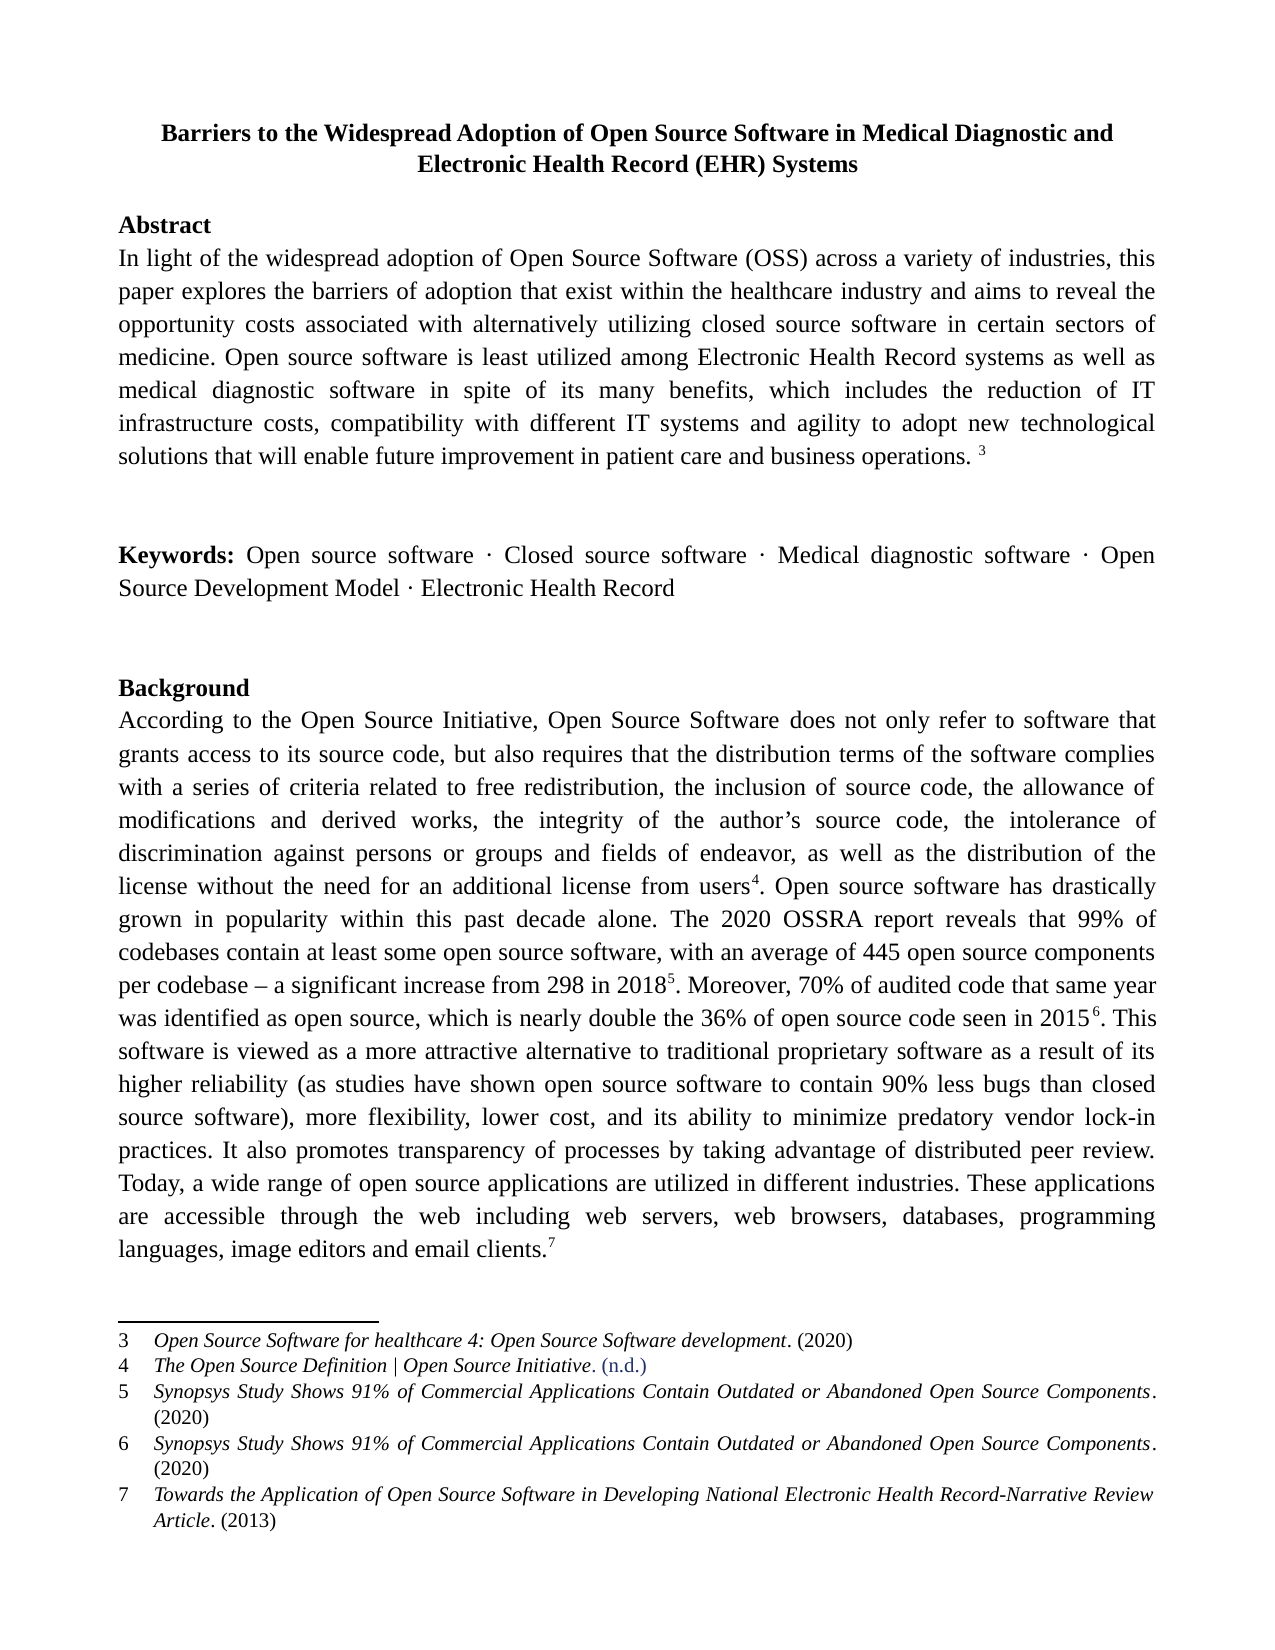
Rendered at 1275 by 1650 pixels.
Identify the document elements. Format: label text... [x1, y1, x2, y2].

text Synopsys Study Shows 91% of Commercial Applications Contain Outdated or Abandoned Open Source Components. (2020) [118, 1431, 1157, 1480]
text Keywords: Open source software · Closed source software · Medical diagnostic software · Open Source Development Model · Electronic Health Record [118, 541, 1157, 602]
text Towards the Application of Open Source Software in Developing National Electronic Health Record-Narrative Review Article. (2013) [118, 1482, 1157, 1532]
text Abstract [118, 210, 1157, 239]
text Synopsys Study Shows 91% of Commercial Applications Contain Outdated or Abandoned Open Source Components. (2020) [118, 1379, 1157, 1429]
text In light of the widespread adoption of Open Source Software (OSS) across a variety of industries, this paper explores the barriers of adoption that exist within the healthcare industry and aims to reveal the opportunity costs associated with alternatively utilizing closed source software in certain sectors of medicine. Open source software is least utilized among Electronic Health Record systems as well as medical diagnostic software in spite of its many benefits, which includes the reduction of IT infrastructure costs, compatibility with different IT systems and agility to adopt new technological solutions that will enable future improvement in patient care and business operations. [118, 243, 1157, 470]
text Open Source Software for healthcare 4: Open Source Software development. (2020) [118, 1328, 1157, 1352]
text According to the Open Source Initiative, Open Source Software does not only refer to software that grants access to its source code, but also requires that the distribution terms of the software complies with a series of criteria related to free redistribution, the inclusion of source code, the allowance of modifications and derived works, the integrity of the author’s source code, the intolerance of discrimination against persons or groups and fields of endeavor, as well as the distribution of the license without the need for an additional license from users. Open source software has drastically grown in popularity within this past decade alone. The 2020 OSSRA report reveals that 99% of codebases contain at least some open source software, with an average of 445 open source components per codebase – a significant increase from 298 in 2018. Moreover, 70% of audited code that same year was identified as open source, which is nearly double the 36% of open source code seen in 2015. This software is viewed as a more attractive alternative to traditional proprietary software as a result of its higher reliability (as studies have shown open source software to contain 90% less bugs than closed source software), more flexibility, lower cost, and its ability to minimize predatory vendor lock-in practices. It also promotes transparency of processes by taking advantage of distributed peer review. Today, a wide range of open source applications are utilized in different industries. These applications are accessible through the web including web servers, web browsers, databases, programming languages, image editors and email clients. [118, 706, 1157, 1263]
text Barriers to the Widespread Adoption of Open Source Software in Medical Diagnostic and Electronic Health Record (EHR) Systems [118, 118, 1157, 178]
text The Open Source Definition | Open Source Initiative. (n.d.) [118, 1353, 1157, 1377]
text Background [118, 673, 1157, 701]
